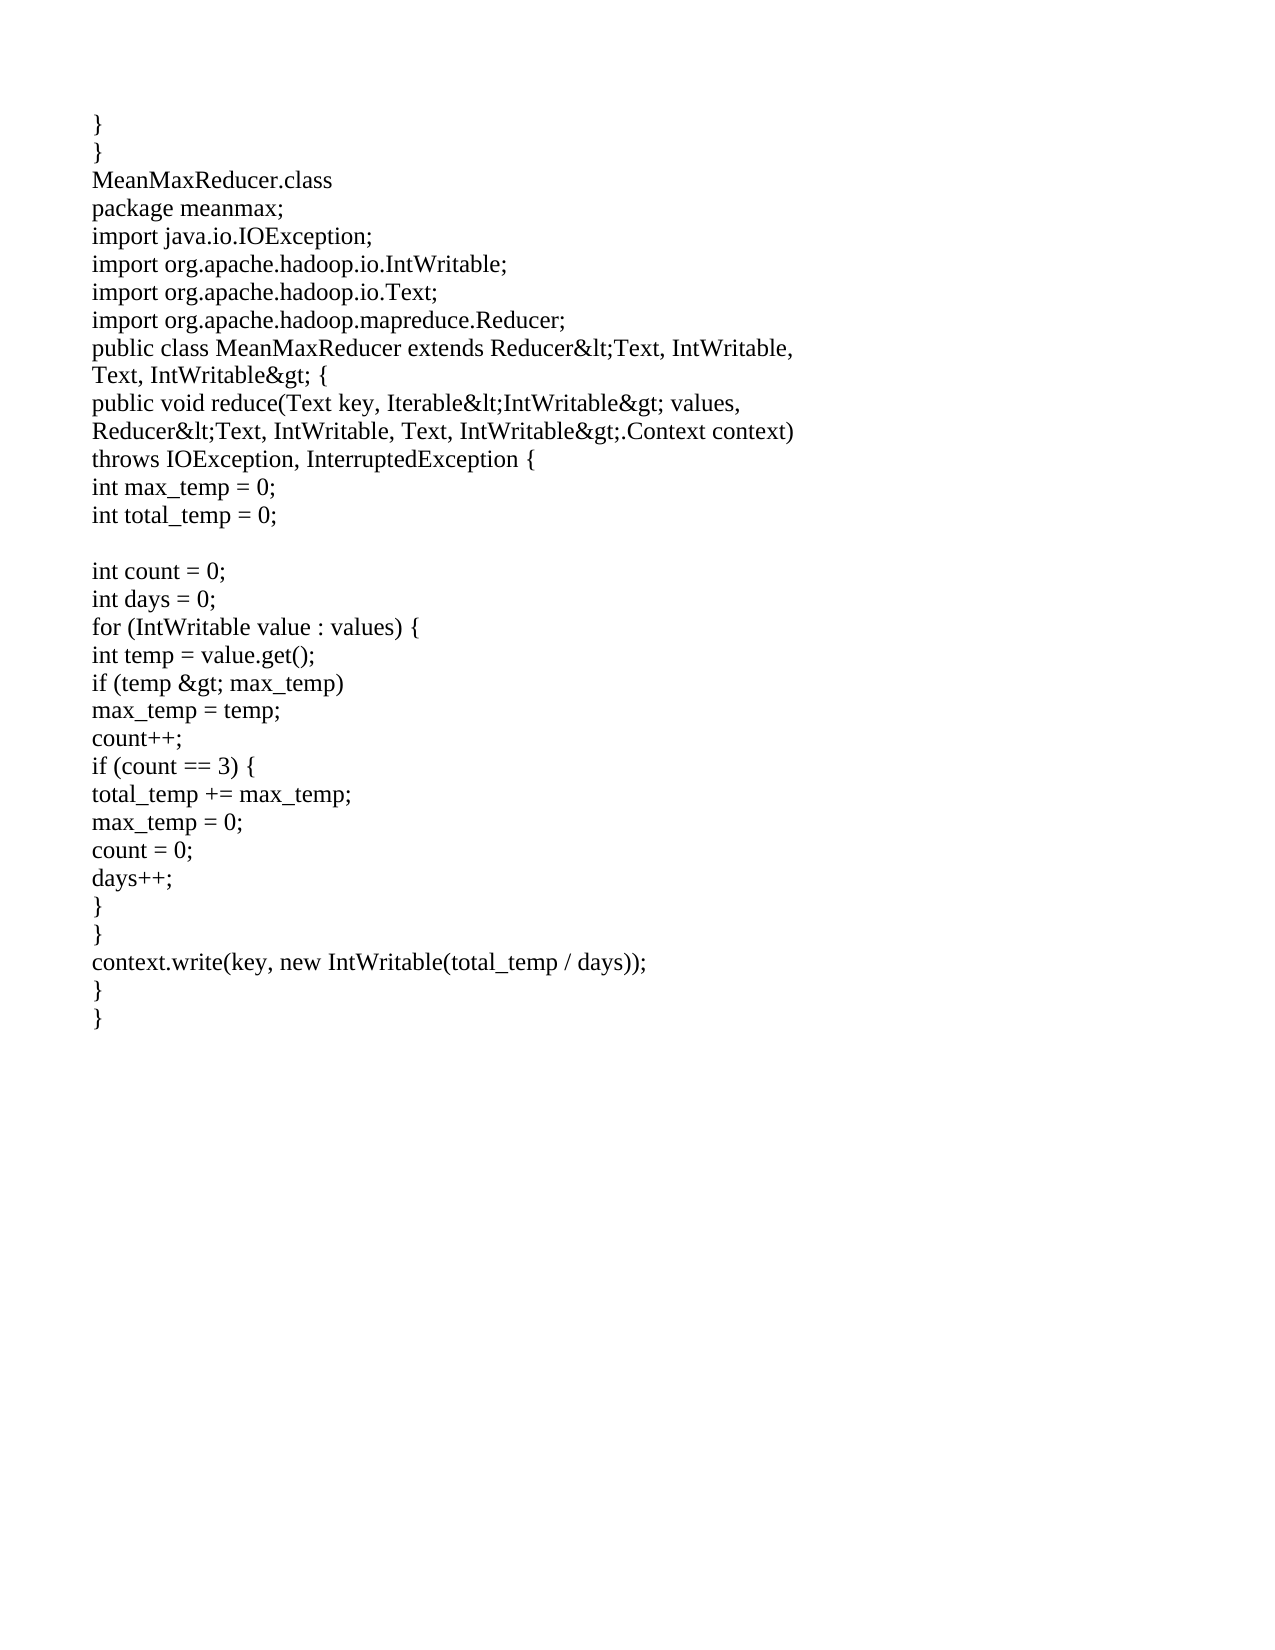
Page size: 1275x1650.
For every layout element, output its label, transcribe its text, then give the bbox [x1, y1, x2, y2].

text int total_temp = 0; [92, 501, 1177, 529]
text throws IOException, InterruptedException { [92, 445, 1177, 473]
text days++; [92, 864, 1177, 892]
text count = 0; [92, 836, 1177, 864]
text public class MeanMaxReducer extends Reducer&lt;Text, IntWritable, [92, 334, 1177, 362]
text public void reduce(Text key, Iterable&lt;IntWritable&gt; values, [92, 389, 1177, 417]
text MeanMaxReducer.class [92, 166, 1177, 194]
text if (count == 3) { [92, 752, 1177, 780]
text total_temp += max_temp; [92, 780, 1177, 808]
text } [92, 920, 1177, 948]
text } [92, 892, 1177, 920]
text Reducer&lt;Text, IntWritable, Text, IntWritable&gt;.Context context) [92, 417, 1177, 445]
text } [92, 1004, 1177, 1032]
text context.write(key, new IntWritable(total_temp / days)); [92, 948, 1177, 976]
text } [92, 138, 1177, 166]
text } [92, 110, 1177, 138]
text int count = 0; [92, 557, 1177, 585]
text Text, IntWritable&gt; { [92, 362, 1177, 389]
text count++; [92, 724, 1177, 752]
text import org.apache.hadoop.io.Text; [92, 278, 1177, 306]
text int max_temp = 0; [92, 473, 1177, 501]
text import org.apache.hadoop.mapreduce.Reducer; [92, 306, 1177, 334]
text if (temp &gt; max_temp) [92, 669, 1177, 697]
text int temp = value.get(); [92, 641, 1177, 669]
text int days = 0; [92, 585, 1177, 613]
text } [92, 976, 1177, 1004]
text for (IntWritable value : values) { [92, 613, 1177, 641]
text import org.apache.hadoop.io.IntWritable; [92, 250, 1177, 278]
text import java.io.IOException; [92, 222, 1177, 250]
text max_temp = temp; [92, 697, 1177, 724]
text max_temp = 0; [92, 808, 1177, 836]
text package meanmax; [92, 194, 1177, 222]
